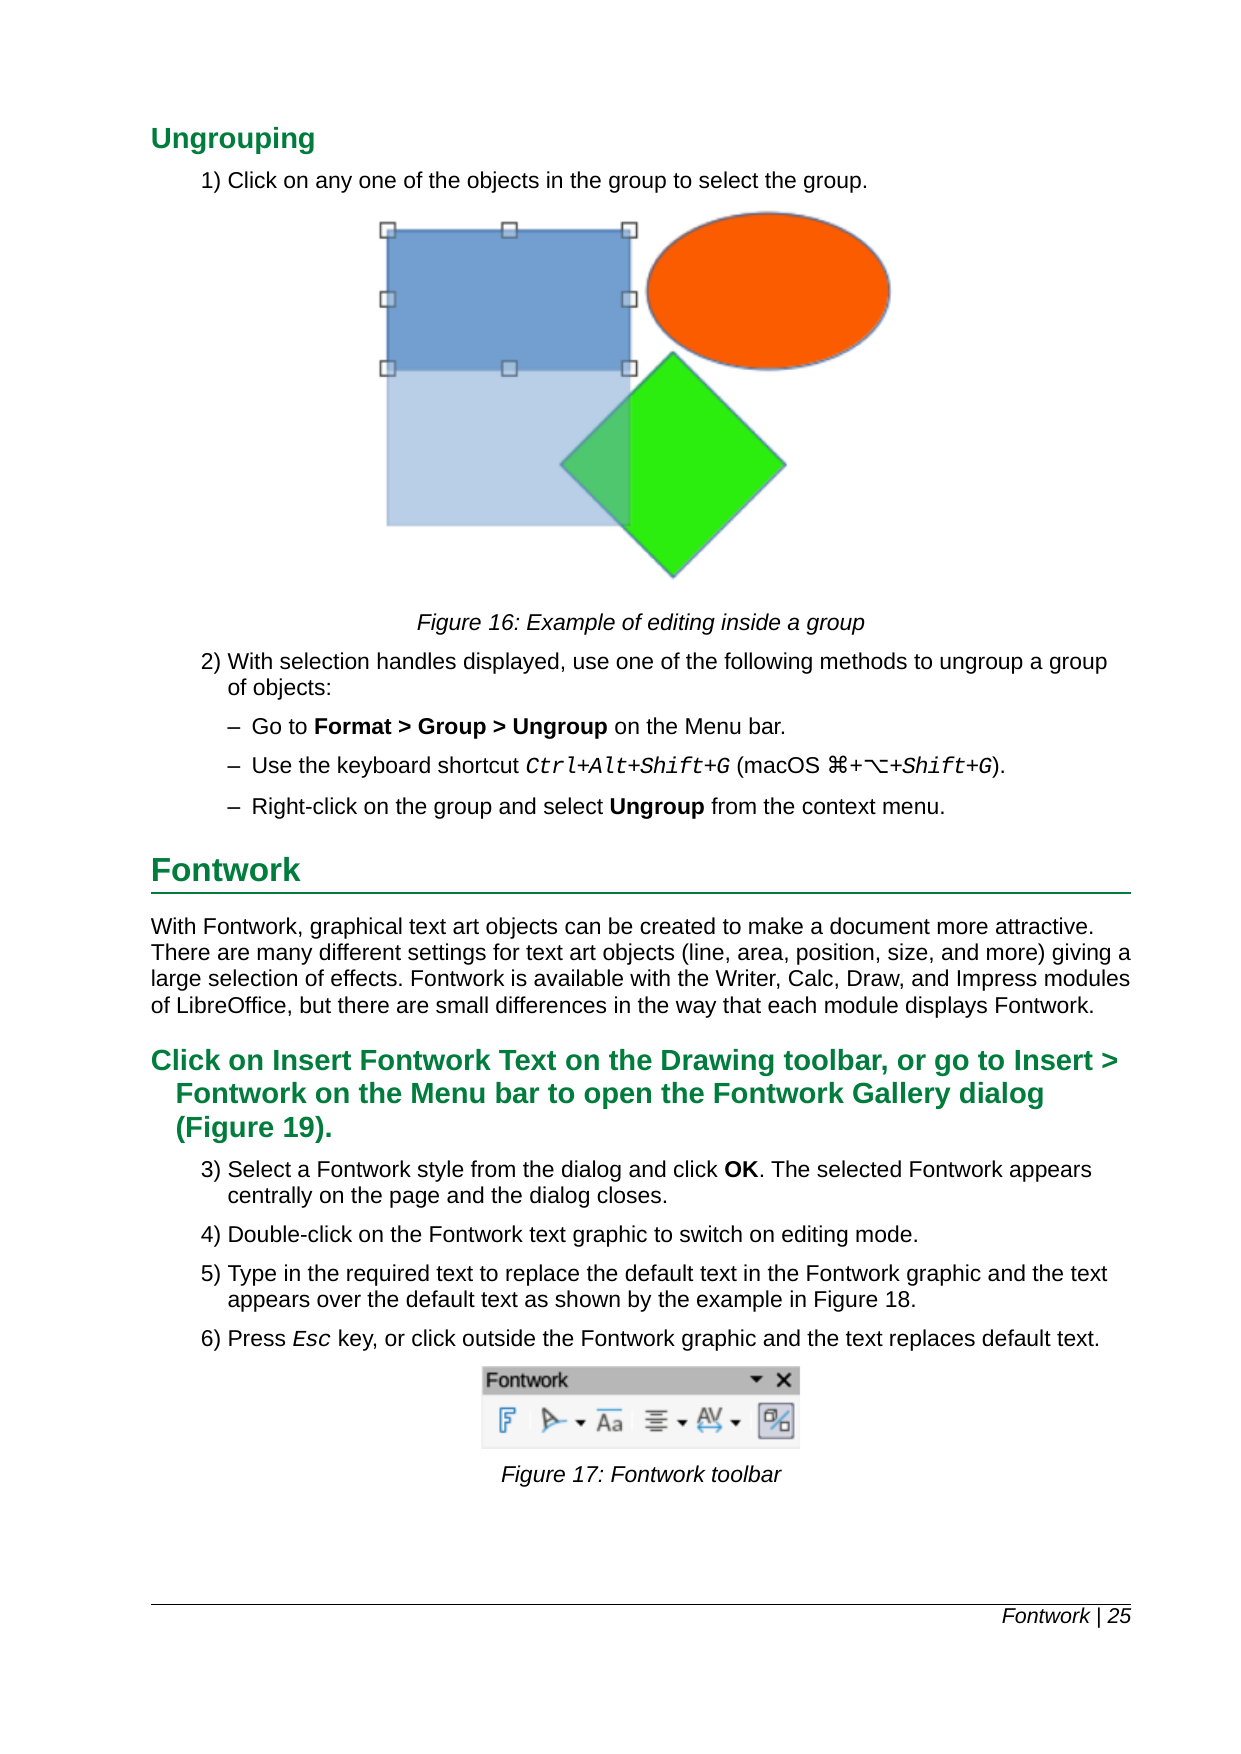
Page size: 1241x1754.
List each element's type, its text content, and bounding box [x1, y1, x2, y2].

picture [377, 205, 905, 597]
subtitle Ungrouping [151, 121, 1131, 154]
subtitle Click on Insert Fontwork Text on the Drawing toolbar, or go to Insert > Fontwork on the Menu bar to open the Fontwork Gallery dialog (Figure 19). [151, 1043, 1131, 1143]
list Select a Fontwork style from the dialog and click OK. The selected Fontwork appears centrally on the page and the dialog closes. [227, 1156, 1131, 1209]
text Figure 16: Example of editing inside a group [377, 609, 904, 636]
list Type in the required text to replace the default text in the Fontwork graphic and the text appears over the default text as shown by the example in Figure 18. [227, 1260, 1131, 1313]
list Right-click on the group and select Ungroup from the context menu. [227, 793, 1131, 819]
subtitle Fontwork [151, 850, 1131, 892]
list Double-click on the Fontwork text graphic to switch on editing mode. [227, 1221, 1131, 1247]
list Press Esc key, or click outside the Fontwork graphic and the text replaces default text. [227, 1325, 1131, 1353]
picture [481, 1366, 801, 1449]
text Figure 17: Fontwork toolbar [481, 1461, 800, 1487]
list Go to Format > Group > Ungroup on the Menu bar. [227, 713, 1131, 739]
list Use the keyboard shortcut Ctrl+Alt+Shift+G (macOS ⌘+⌥+Shift+G). [227, 752, 1131, 780]
list With selection handles displayed, use one of the following methods to ungroup a group of objects: [227, 648, 1131, 701]
text With Fontwork, graphical text art objects can be created to make a document more attractive. There are many different settings for text art objects (line, area, position, size, and more) giving a large selection of effects. Fontwork is available with the Writer, Calc, Draw, and Impress modules of LibreOffice, but there are small differences in the way that each module displays Fontwork. [151, 913, 1131, 1018]
list Click on any one of the objects in the group to select the group. [227, 167, 1131, 193]
